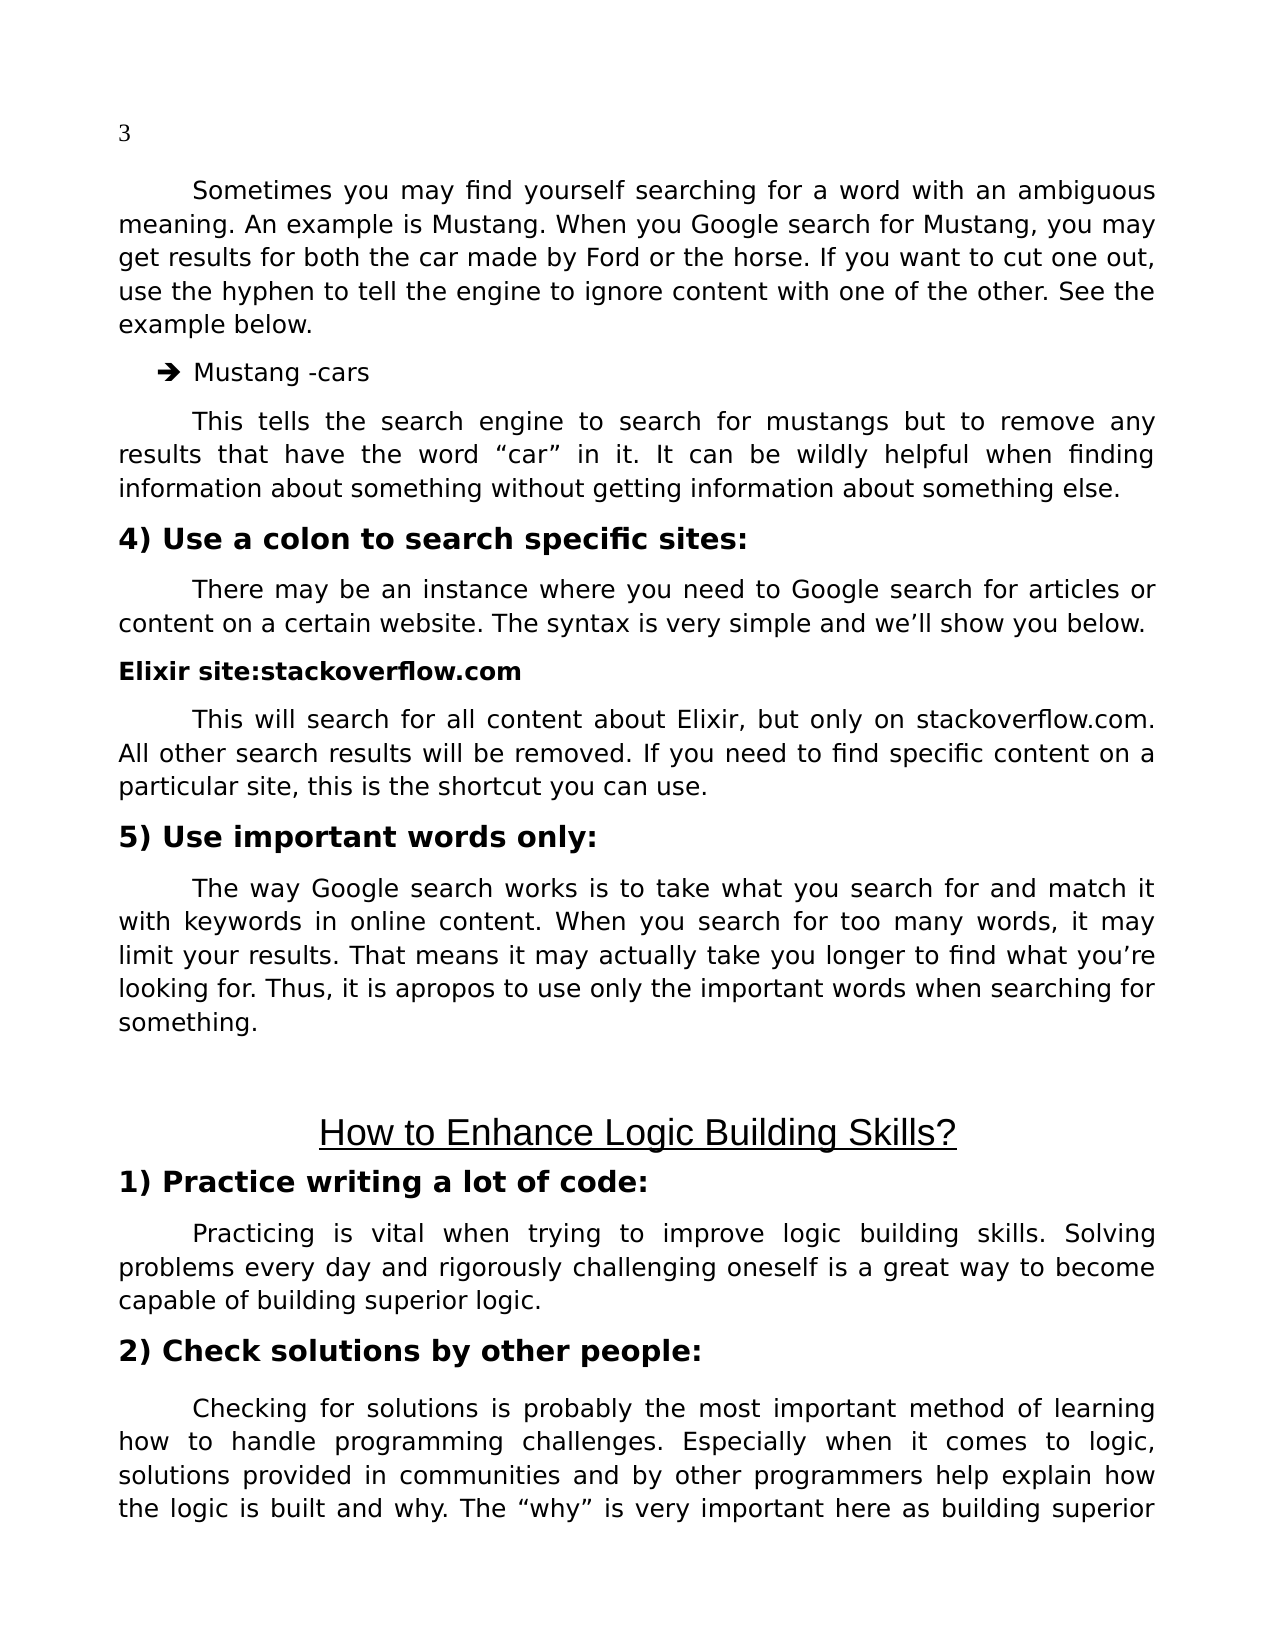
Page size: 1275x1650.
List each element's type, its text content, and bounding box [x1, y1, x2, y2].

text Sometimes you may find yourself searching for a word with an ambiguous meaning. An example is Mustang. When you Google search for Mustang, you may get results for both the car made by Ford or the horse. If you want to cut one out, use the hyphen to tell the engine to ignore content with one of the other. See the example below. [118, 176, 1157, 340]
text There may be an instance where you need to Google search for articles or content on a certain website. The syntax is very simple and we’ll show you below. [118, 576, 1157, 638]
subtitle How to Enhance Logic Building Skills? [118, 1110, 1157, 1153]
text This will search for all content about Elixir, but only on stackoverflow.com. All other search results will be removed. If you need to find specific content on a particular site, this is the shortcut you can use. [118, 705, 1157, 802]
text Elixir site:stackoverflow.com [118, 657, 1157, 686]
text 2) Check solutions by other people: [118, 1334, 1157, 1368]
text The way Google search works is to take what you search for and match it with keywords in online content. When you search for too many words, it may limit your results. That means it may actually take you longer to find what you’re looking for. Thus, it is apropos to use only the important words when searching for something. [118, 874, 1157, 1037]
text 5) Use important words only: [118, 821, 1157, 854]
text 4) Use a colon to search specific sites: [118, 522, 1157, 556]
text Checking for solutions is probably the most important method of learning how to handle programming challenges. Especially when it comes to logic, solutions provided in communities and by other programmers help explain how the logic is built and why. The “why” is very important here as building superior [118, 1394, 1157, 1524]
list Mustang -cars [156, 359, 1157, 388]
text Practicing is vital when trying to improve logic building skills. Solving problems every day and rigorously challenging oneself is a great way to become capable of building superior logic. [118, 1219, 1157, 1316]
text 1) Practice writing a lot of code: [118, 1166, 1157, 1200]
text This tells the search engine to search for mustangs but to remove any results that have the word “car” in it. It can be wildly helpful when finding information about something without getting information about something else. [118, 407, 1157, 503]
